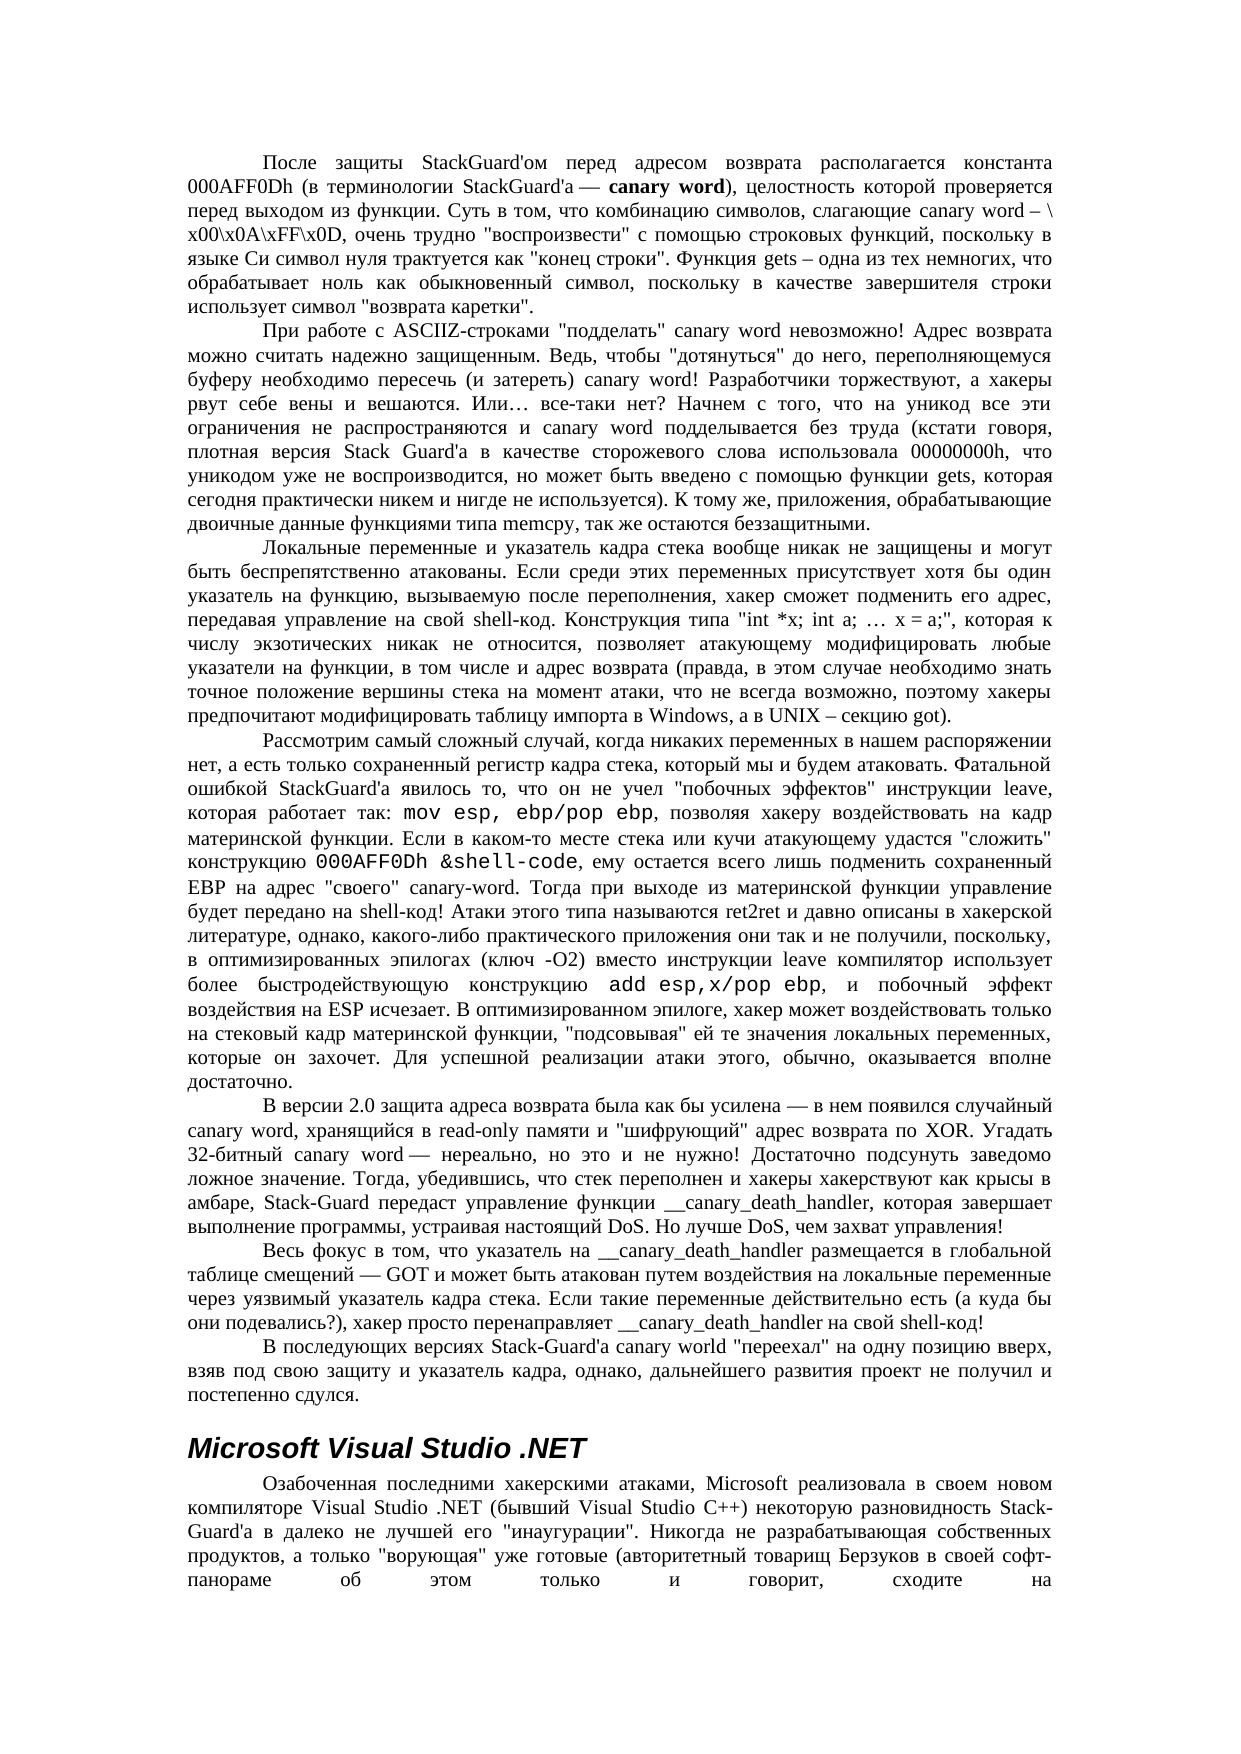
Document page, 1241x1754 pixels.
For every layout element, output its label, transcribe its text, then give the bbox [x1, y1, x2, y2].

text Весь фокус в том, что указатель на __canary_death_handler размещается в глобальной таблице смещений — GOT и может быть атакован путем воздействия на локальные переменные через уязвимый указатель кадра стека. Если такие переменные действительно есть (а куда бы они подевались?), хакер просто перенаправляет __canary_death_handler на свой shell-код! [187, 1238, 1053, 1334]
text Локальные переменные и указатель кадра стека вообще никак не защищены и могут быть беспрепятственно атакованы. Если среди этих переменных присутствует хотя бы один указатель на функцию, вызываемую после переполнения, хакер сможет подменить его адрес, передавая управление на свой shell-код. Конструкция типа "int *x; int a; … x = a;", которая к числу экзотических никак не относится, позволяет атакующему модифицировать любые указатели на функции, в том числе и адрес возврата (правда, в этом случае необходимо знать точное положение вершины стека на момент атаки, что не всегда возможно, поэтому хакеры предпочитают модифицировать таблицу импорта в Windows, а в UNIX – секцию got). [187, 535, 1053, 727]
text Озабоченная последними хакерскими атаками, Microsoft реализовала в своем новом компиляторе Visual Studio .NET (бывший Visual Studio C++) некоторую разновидность Stack-Guard'а в далеко не лучшей его "инаугурации". Никогда не разрабатывающая собственных продуктов, а только "ворующая" уже готовые (авторитетный товарищ Берзуков в своей софт-панораме об этом только и говорит, сходите на [187, 1471, 1053, 1591]
text В последующих версиях Stack-Guard'а canary world "переехал" на одну позицию вверх, взяв под свою защиту и указатель кадра, однако, дальнейшего развития проект не получил и постепенно сдулся. [187, 1334, 1053, 1406]
text При работе с ASCIIZ-строками "подделать" canary word невозможно! Адрес возврата можно считать надежно защищенным. Ведь, чтобы "дотянуться" до него, переполняющемуся буферу необходимо пересечь (и затереть) canary word! Разработчики торжествуют, а хакеры рвут себе вены и вешаются. Или… все-таки нет? Начнем с того, что на уникод все эти ограничения не распространяются и canary word подделывается без труда (кстати говоря, плотная версия Stack Guard'а в качестве сторожевого слова использовала 00000000h, что уникодом уже не воспроизводится, но может быть введено с помощью функции gets, которая сегодня практически никем и нигде не используется). К тому же, приложения, обрабатывающие двоичные данные функциями типа memcpy, так же остаются беззащитными. [187, 318, 1053, 535]
text В версии 2.0 защита адреса возврата была как бы усилена — в нем появился случайный canary word, хранящийся в read-only памяти и "шифрующий" адрес возврата по XOR. Угадать 32-битный canary word — нереально, но это и не нужно! Достаточно подсунуть заведомо ложное значение. Тогда, убедившись, что стек переполнен и хакеры хакерствуют как крысы в амбаре, Stack-Guard передаст управление функции __canary_death_handler, которая завершает выполнение программы, устраивая настоящий DoS. Но лучше DoS, чем захват управления! [187, 1093, 1053, 1238]
subtitle Microsoft Visual Studio .NET [187, 1431, 1053, 1465]
text После защиты StackGuard'ом перед адресом возврата располагается константа 000AFF0Dh (в терминологии StackGuard'а — canary word), целостность которой проверяется перед выходом из функции. Суть в том, что комбинацию символов, слагающие canary word – \x00\x0A\xFF\x0D, очень трудно "воспроизвести" с помощью строковых функций, поскольку в языке Си символ нуля трактуется как "конец строки". Функция gets – одна из тех немногих, что обрабатывает ноль как обыкновенный символ, поскольку в качестве завершителя строки использует символ "возврата каретки". [187, 150, 1053, 318]
text Рассмотрим самый сложный случай, когда никаких переменных в нашем распоряжении нет, а есть только сохраненный регистр кадра стека, который мы и будем атаковать. Фатальной ошибкой StackGuard'а явилось то, что он не учел "побочных эффектов" инструкции leave, которая работает так: mov esp, ebp/pop ebp, позволяя хакеру воздействовать на кадр материнской функции. Если в каком-то месте стека или кучи атакующему удастся "сложить" конструкцию 000AFF0Dh &shell-code, ему остается всего лишь подменить сохраненный EBP на адрес "своего" canary-word. Тогда при выходе из материнской функции управление будет передано на shell-код! Атаки этого типа называются ret2ret и давно описаны в хакерской литературе, однако, какого-либо практического приложения они так и не получили, поскольку, в оптимизированных эпилогах (ключ -O2) вместо инструкции leave компилятор использует более быстродействующую конструкцию add esp,x/pop ebp, и побочный эффект воздействия на ESP исчезает. В оптимизированном эпилоге, хакер может воздействовать только на стековый кадр материнской функции, "подсовывая" ей те значения локальных переменных, которые он захочет. Для успешной реализации атаки этого, обычно, оказывается вполне достаточно. [187, 727, 1053, 1093]
